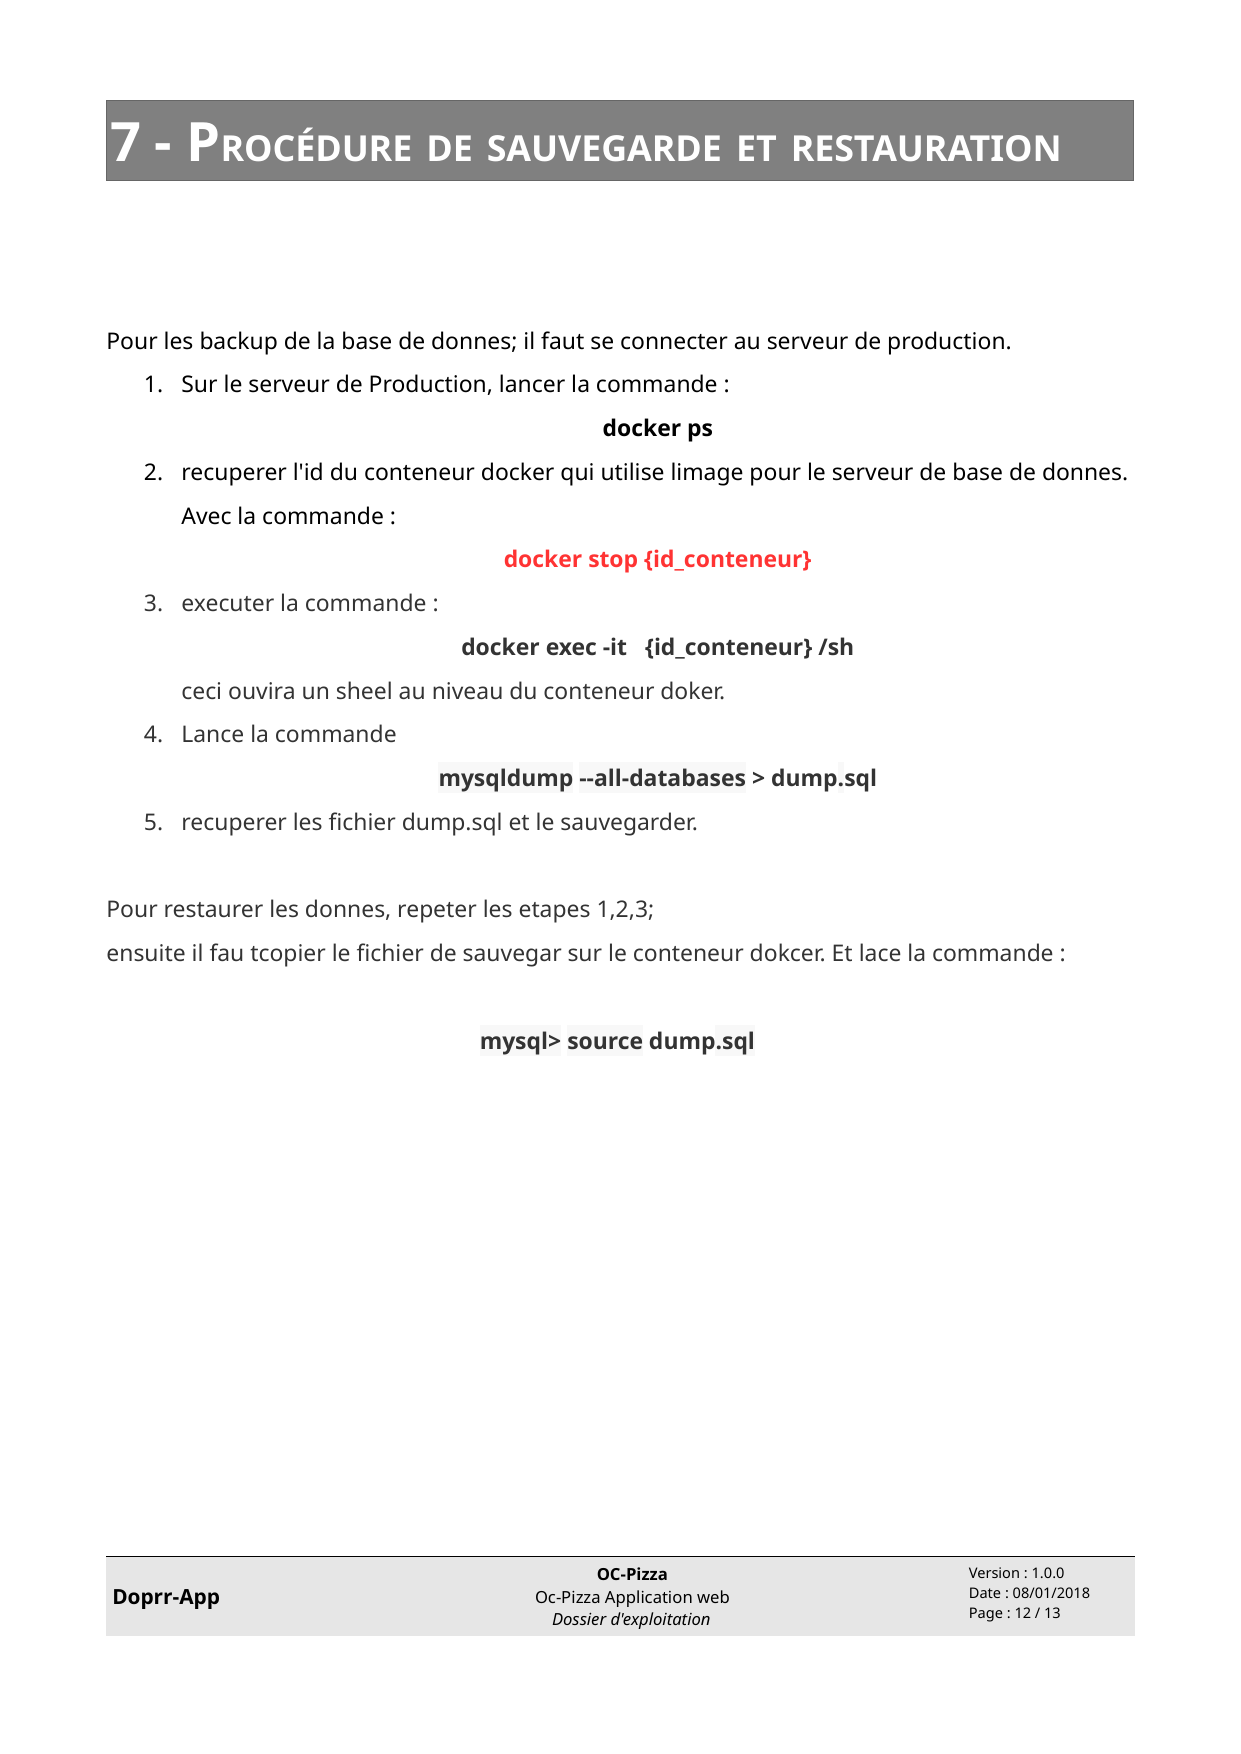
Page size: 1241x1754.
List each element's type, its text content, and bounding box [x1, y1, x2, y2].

subtitle Procédure de sauvegarde et restauration [107, 101, 1133, 180]
list executer la commande : [144, 587, 1134, 618]
list docker exec -it {id_conteneur} /sh [144, 631, 1134, 662]
list Avec la commande : [144, 500, 1134, 531]
list docker stop {id_conteneur} [144, 543, 1134, 575]
text mysql> source dump.sql [106, 1025, 1134, 1056]
list recuperer les fichier dump.sql et le sauvegarder. [144, 806, 1134, 837]
list docker ps [144, 412, 1134, 443]
list Sur le serveur de Production, lancer la commande : [144, 368, 1134, 400]
list mysqldump --all-databases > dump.sql [144, 762, 1134, 793]
text Pour restaurer les donnes, repeter les etapes 1,2,3; [106, 893, 1134, 925]
list recuperer l'id du conteneur docker qui utilise limage pour le serveur de base de donnes. [144, 456, 1134, 487]
text Pour les backup de la base de donnes; il faut se connecter au serveur de production. [106, 325, 1134, 356]
text ensuite il fau tcopier le fichier de sauvegar sur le conteneur dokcer. Et lace la commande : [106, 937, 1134, 968]
list Lance la commande [144, 718, 1134, 750]
list ceci ouvira un sheel au niveau du conteneur doker. [144, 675, 1134, 706]
